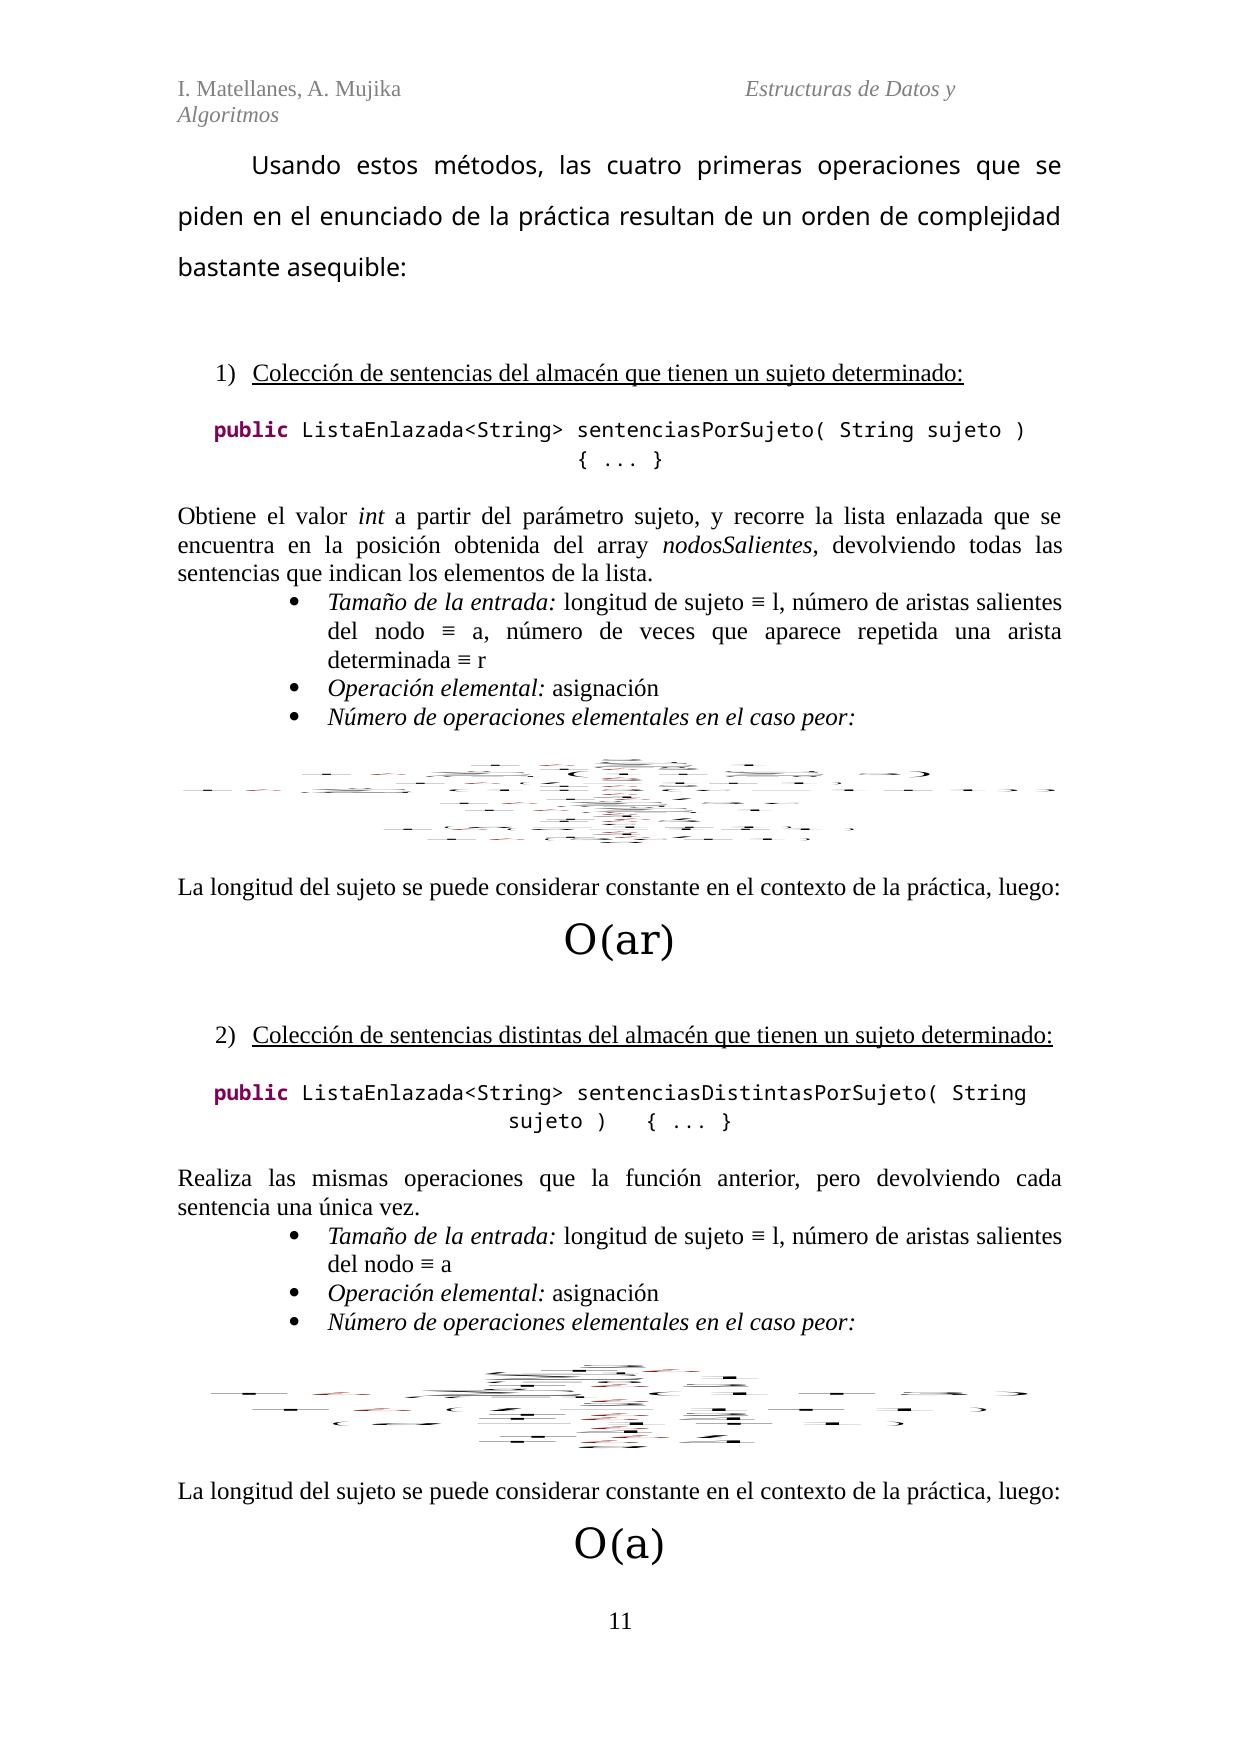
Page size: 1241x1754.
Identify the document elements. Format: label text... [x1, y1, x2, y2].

text O(ar) [177, 913, 1063, 963]
text public ListaEnlazada<String> sentenciasDistintasPorSujeto( String sujeto ) { ... } [177, 1078, 1063, 1134]
list Colección de sentencias distintas del almacén que tienen un sujeto determinado: [215, 1020, 1063, 1049]
text O(a) [177, 1518, 1063, 1568]
text Realiza las mismas operaciones que la función anterior, pero devolviendo cada sentencia una única vez. [177, 1163, 1063, 1221]
text public ListaEnlazada<String> sentenciasPorSujeto( String sujeto ) { ... } [177, 415, 1063, 472]
text Obtiene el valor int a partir del parámetro sujeto, y recorre la lista enlazada que se encuentra en la posición obtenida del array nodosSalientes, devolviendo todas las sentencias que indican los elementos de la lista. [177, 501, 1063, 587]
list Colección de sentencias del almacén que tienen un sujeto determinado: [215, 358, 1063, 387]
list Tamaño de la entrada: longitud de sujeto ≡ l, número de aristas salientes del nodo ≡ a, número de veces que aparece repetida una arista determinada ≡ r [290, 587, 1063, 673]
text La longitud del sujeto se puede considerar constante en el contexto de la práctica, luego: [177, 872, 1063, 900]
text Usando estos métodos, las cuatro primeras operaciones que se piden en el enunciado de la práctica resultan de un orden de complejidad bastante asequible: [177, 148, 1063, 284]
list Número de operaciones elementales en el caso peor: [290, 702, 1063, 731]
list Operación elemental: asignación [290, 673, 1063, 702]
text La longitud del sujeto se puede considerar constante en el contexto de la práctica, luego: [177, 1476, 1063, 1505]
list Operación elemental: asignación [290, 1278, 1063, 1307]
list Número de operaciones elementales en el caso peor: [290, 1307, 1063, 1336]
list Tamaño de la entrada: longitud de sujeto ≡ l, número de aristas salientes del nodo ≡ a [290, 1221, 1063, 1278]
